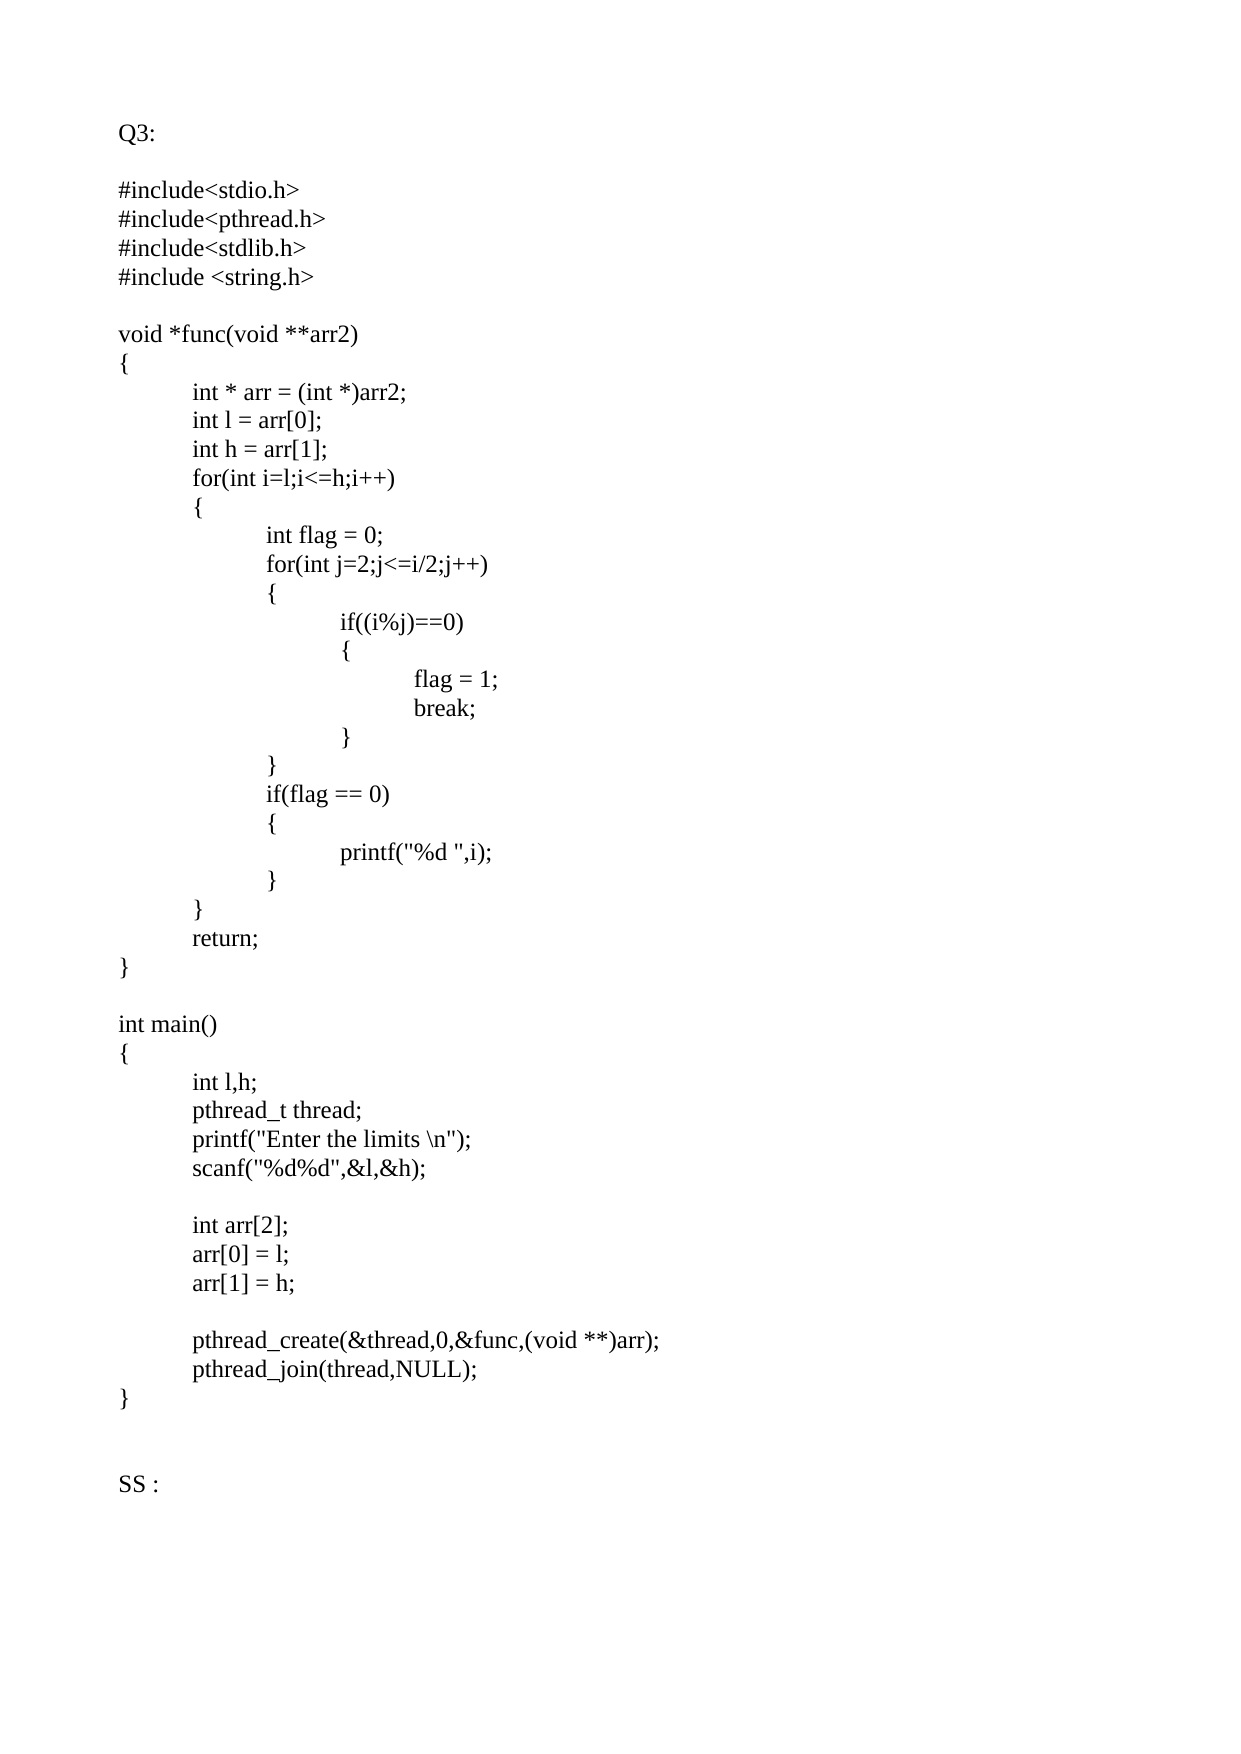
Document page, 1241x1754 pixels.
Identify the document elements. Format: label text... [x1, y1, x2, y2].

text printf("Enter the limits \n"); [118, 1124, 1122, 1153]
text int main() [118, 1009, 1122, 1038]
text pthread_join(thread,NULL); [118, 1354, 1122, 1383]
text int flag = 0; [118, 521, 1122, 549]
text } [118, 751, 1122, 779]
text for(int i=l;i<=h;i++) [118, 463, 1122, 492]
text int l = arr[0]; [118, 406, 1122, 434]
text printf("%d ",i); [118, 837, 1122, 866]
text pthread_t thread; [118, 1096, 1122, 1124]
text SS : [118, 1469, 1122, 1498]
text { [118, 1038, 1122, 1067]
text int l,h; [118, 1067, 1122, 1096]
text if(flag == 0) [118, 779, 1122, 808]
text arr[1] = h; [118, 1268, 1122, 1297]
text int arr[2]; [118, 1211, 1122, 1239]
text #include<pthread.h> [118, 204, 1122, 233]
text { [118, 636, 1122, 664]
text { [118, 492, 1122, 521]
text return; [118, 923, 1122, 952]
text { [118, 808, 1122, 837]
text } [118, 866, 1122, 894]
text if((i%j)==0) [118, 607, 1122, 636]
text int h = arr[1]; [118, 434, 1122, 463]
text } [118, 722, 1122, 751]
text #include<stdio.h> [118, 176, 1122, 204]
text { [118, 578, 1122, 607]
text #include<stdlib.h> [118, 233, 1122, 262]
text break; [118, 693, 1122, 722]
text } [118, 894, 1122, 923]
text } [118, 1383, 1122, 1412]
text #include <string.h> [118, 262, 1122, 291]
text void *func(void **arr2) [118, 319, 1122, 348]
text pthread_create(&thread,0,&func,(void **)arr); [118, 1326, 1122, 1354]
text scanf("%d%d",&l,&h); [118, 1153, 1122, 1182]
text flag = 1; [118, 664, 1122, 693]
text Q3: [118, 118, 1122, 147]
text } [118, 952, 1122, 981]
text { [118, 348, 1122, 377]
text arr[0] = l; [118, 1239, 1122, 1268]
text for(int j=2;j<=i/2;j++) [118, 549, 1122, 578]
text int * arr = (int *)arr2; [118, 377, 1122, 406]
